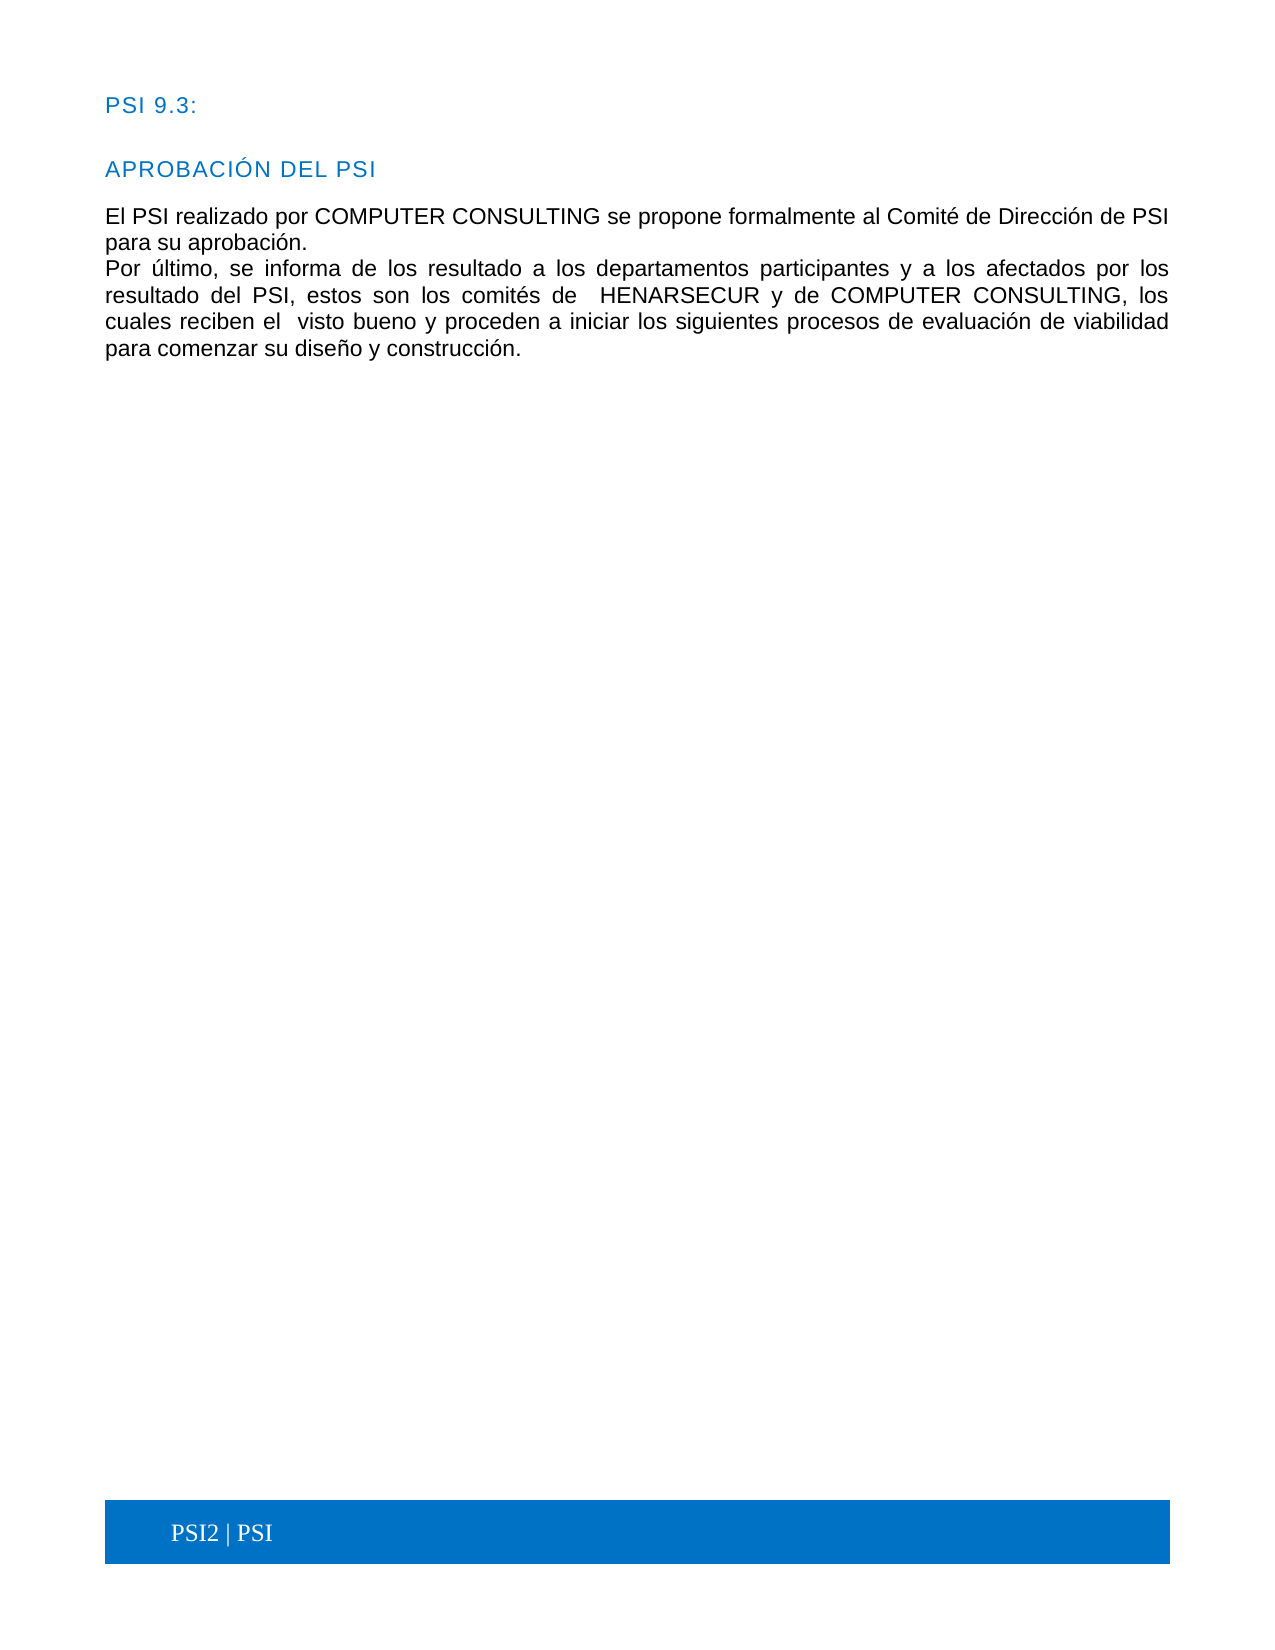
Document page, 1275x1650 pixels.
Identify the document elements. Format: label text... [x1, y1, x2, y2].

subtitle PSI 9.3: [105, 92, 1170, 118]
text El PSI realizado por COMPUTER CONSULTING se propone formalmente al Comité de Dirección de PSI para su aprobación. [105, 203, 1170, 255]
subtitle Aprobación del psi [105, 156, 1170, 182]
text Por último, se informa de los resultado a los departamentos participantes y a los afectados por los resultado del PSI, estos son los comités de HENARSECUR y de COMPUTER CONSULTING, los cuales reciben el visto bueno y proceden a iniciar los siguientes procesos de evaluación de viabilidad para comenzar su diseño y construcción. [105, 255, 1170, 361]
